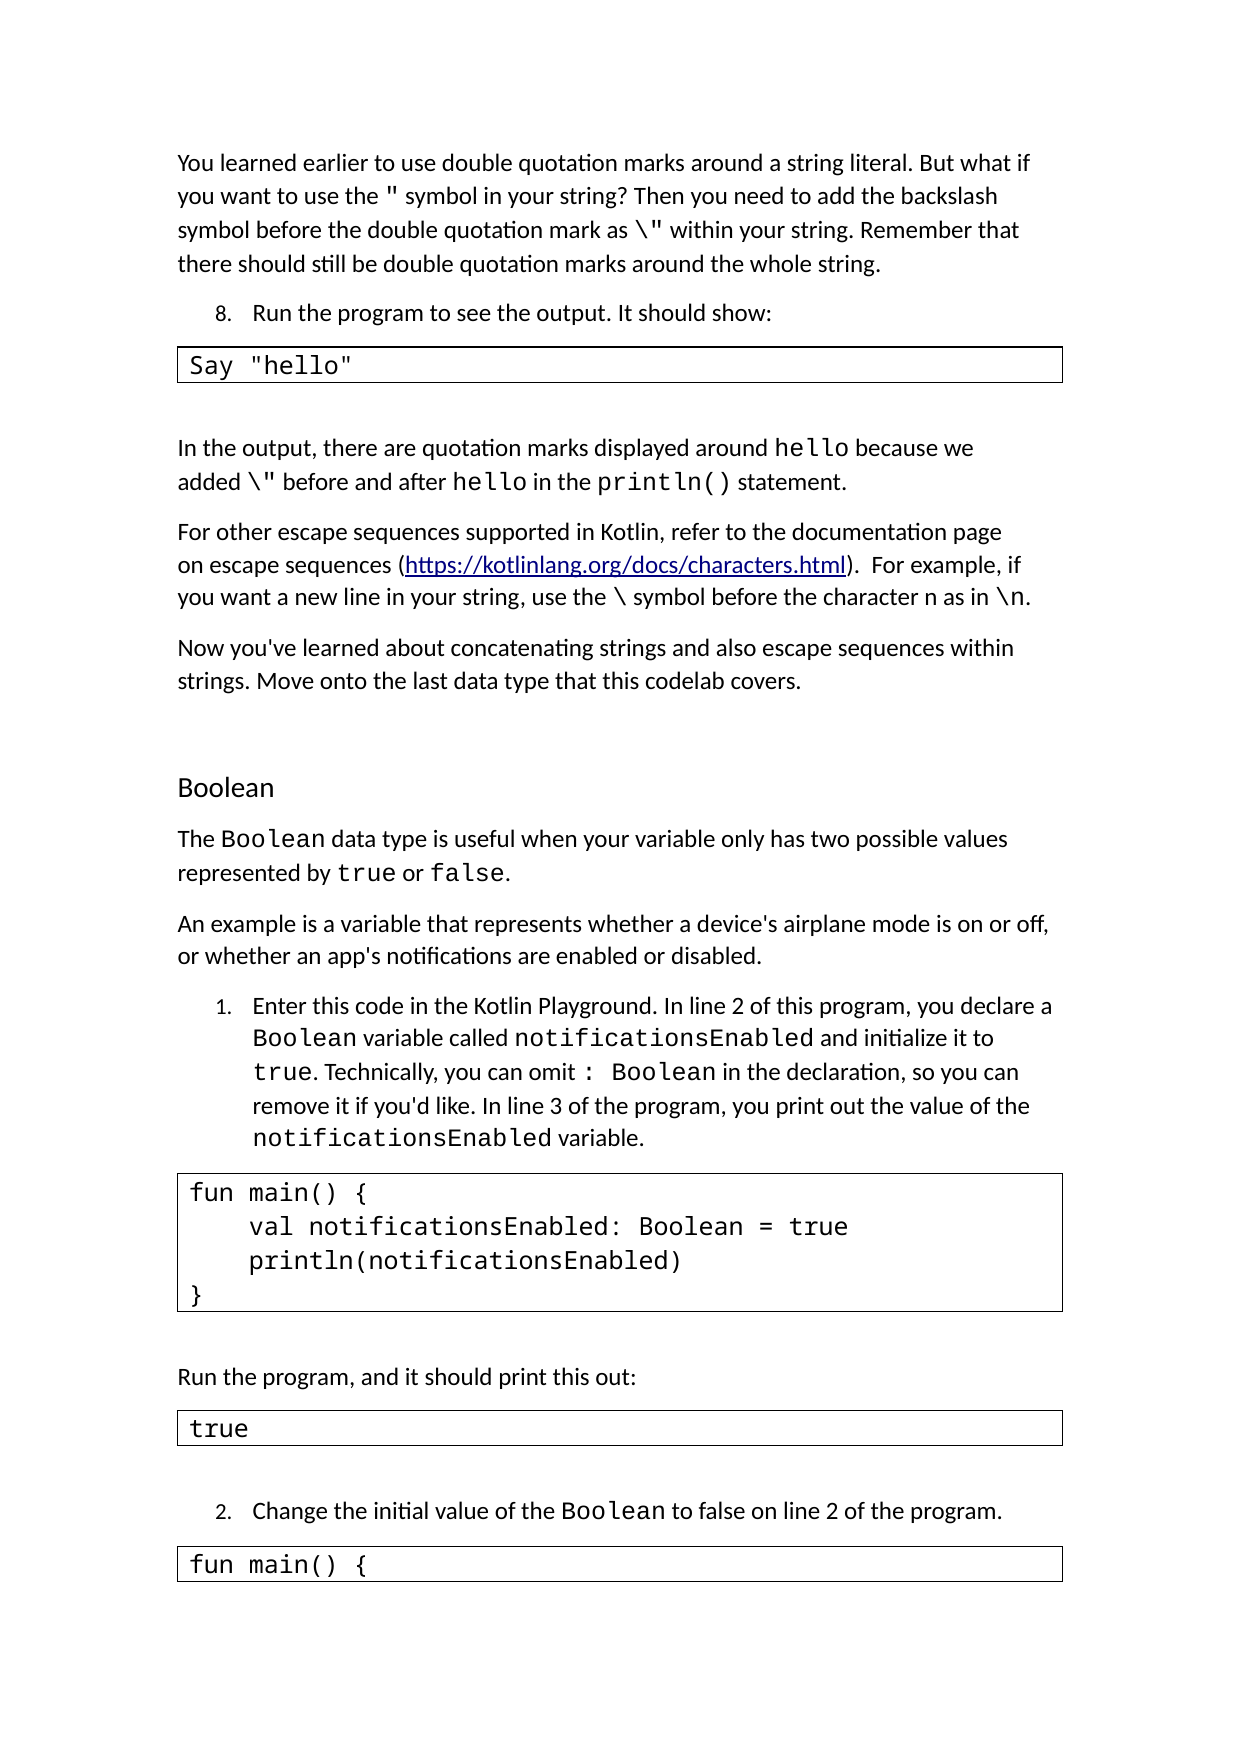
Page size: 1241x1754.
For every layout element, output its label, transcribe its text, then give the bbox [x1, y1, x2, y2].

table_header true [178, 1411, 1062, 1445]
list Enter this code in the Kotlin Playground. In line 2 of this program, you declare a Boolean variable called notificationsEnabled and initialize it to true. Technically, you can omit : Boolean in the declaration, so you can remove it if you'd like. In line 3 of the program, you print out the value of the notificationsEnabled variable. [215, 990, 1063, 1154]
list Run the program to see the output. It should show: [215, 297, 1063, 328]
list Change the initial value of the Boolean to false on line 2 of the program. [215, 1496, 1063, 1527]
table_header Say "hello" [178, 348, 1062, 382]
text Boolean [177, 769, 1063, 804]
text An example is a variable that represents whether a device's airplane mode is on or off, or whether an app's notifications are enabled or disabled. [177, 908, 1063, 971]
text Run the program, and it should print this out: [177, 1361, 1063, 1391]
text In the output, there are quotation marks displayed around hello because we added \" before and after hello in the println() statement. [177, 432, 1063, 497]
text For other escape sequences supported in Kotlin, refer to the documentation page on escape sequences (https://kotlinlang.org/docs/characters.html). For example, if you want a new line in your string, use the \ symbol before the character n as in \n. [177, 516, 1063, 613]
table_header fun main() { val notificationsEnabled: Boolean = true println(notificationsEnabled) } [178, 1174, 1062, 1311]
text You learned earlier to use double quotation marks around a string literal. But what if you want to use the " symbol in your string? Then you need to add the backslash symbol before the double quotation mark as \" within your string. Remember that there should still be double quotation marks around the whole string. [177, 148, 1063, 278]
text Now you've learned about concatenating strings and also escape sequences within strings. Move onto the last data type that this codelab covers. [177, 632, 1063, 695]
text The Boolean data type is useful when your variable only has two possible values represented by true or false. [177, 823, 1063, 889]
table_header fun main() { [178, 1547, 1062, 1581]
